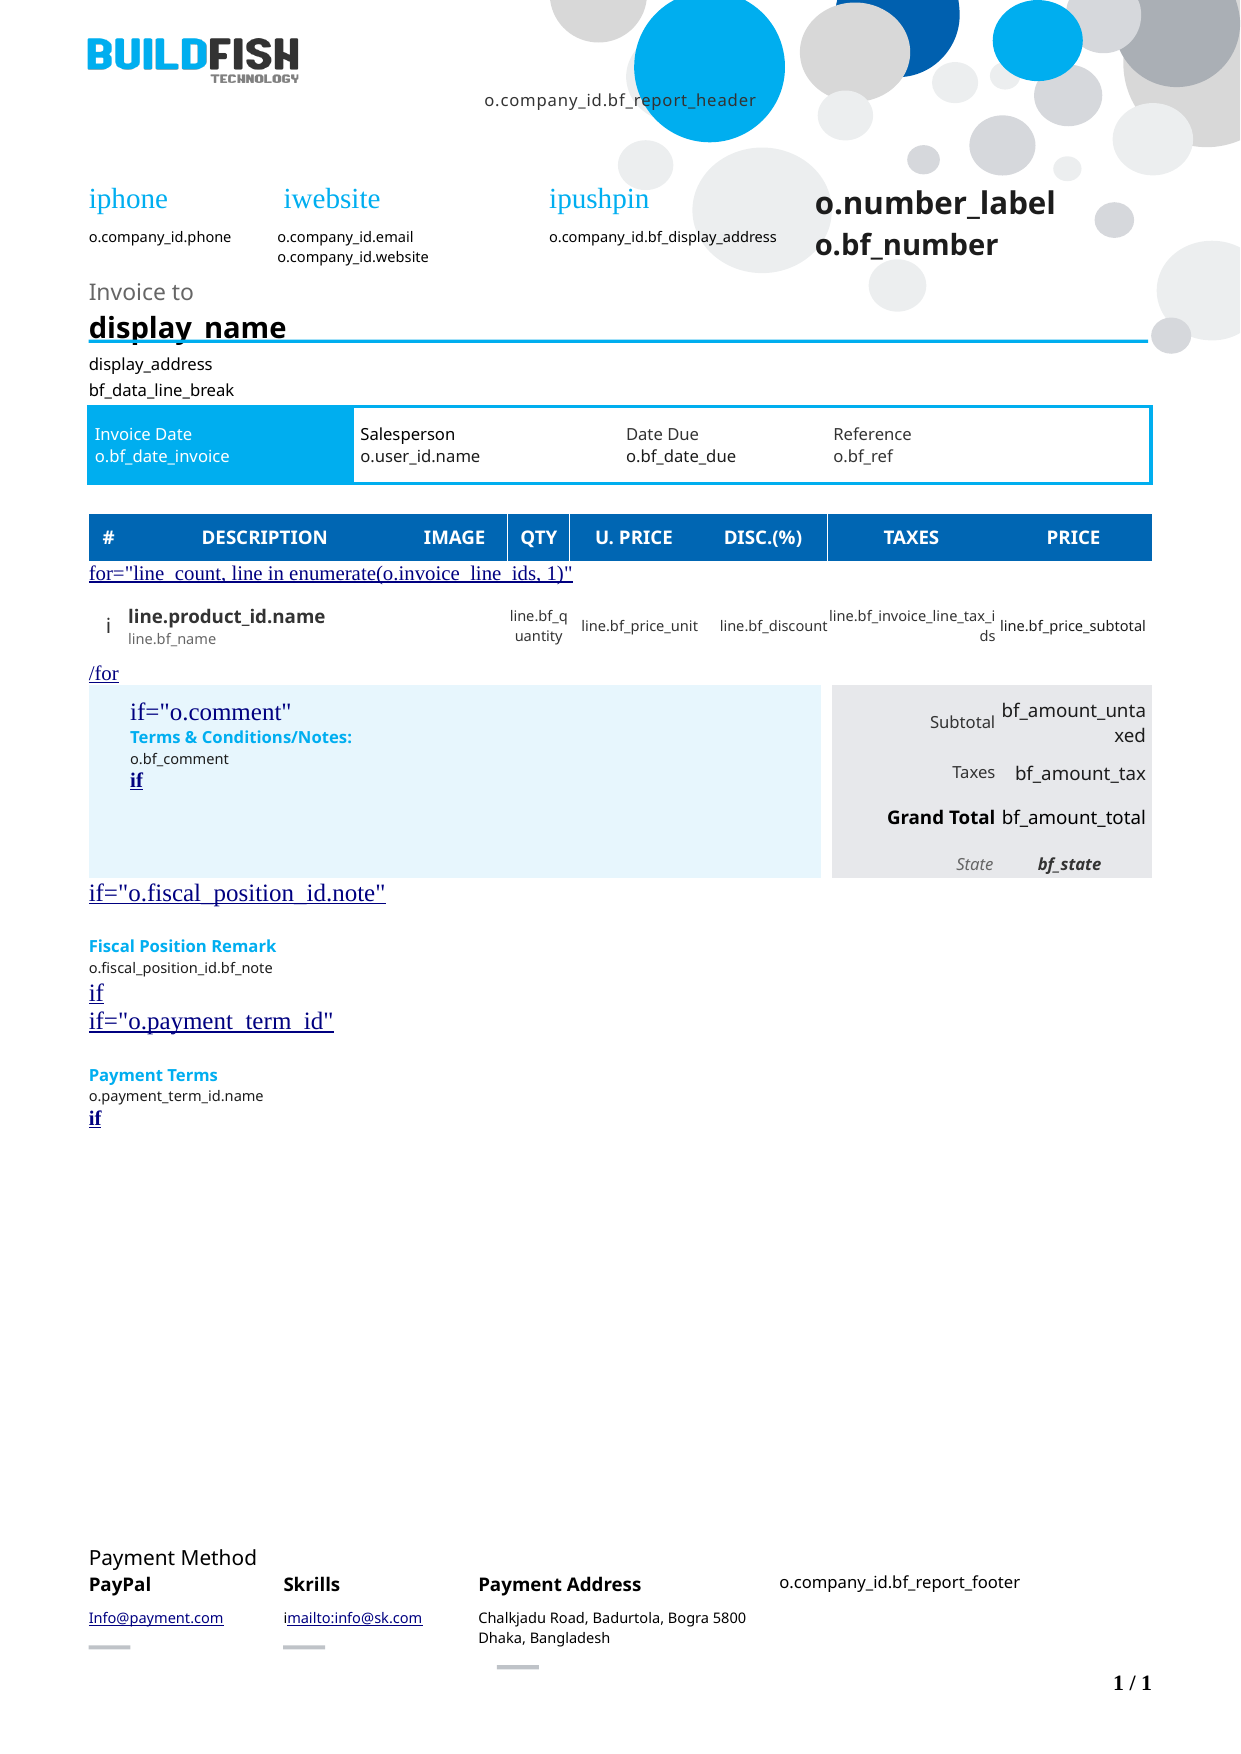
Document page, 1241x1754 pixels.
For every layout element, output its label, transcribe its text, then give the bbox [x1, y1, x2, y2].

table_cell bf_amount_total [995, 785, 1152, 838]
table_cell Subtotal [832, 685, 995, 748]
picture [191, 45, 197, 63]
table_cell bf_state [995, 838, 1152, 878]
text bf_data_line_break [88, 379, 1152, 402]
table_cell line.bf_discount [698, 585, 827, 661]
text if="o.fiscal_position_id.note" [88, 878, 1152, 907]
table_header iphone [89, 170, 277, 215]
table_cell /for [89, 661, 1152, 685]
table_cell [821, 685, 832, 878]
table_header DESCRIPTION [128, 514, 401, 561]
table_header QTY [508, 514, 569, 561]
table_cell o.company_id.phone [89, 215, 277, 276]
text o.payment_term_id.name [88, 1086, 1152, 1106]
table_header Reference o.bf_ref [827, 408, 1149, 482]
table_cell i [89, 585, 128, 661]
text display_address [88, 353, 1152, 376]
table_cell bf_amount_tax [995, 748, 1152, 785]
table_cell o.company_id.email o.company_id.website [277, 215, 549, 276]
table_header IMAGE [401, 514, 507, 561]
table_cell line.bf_invoice_line_tax_ids [828, 585, 995, 661]
table_header Salesperson o.user_id.name [354, 408, 620, 482]
table_cell [401, 585, 507, 661]
table_header PRICE [995, 514, 1152, 561]
text [916, 276, 1152, 307]
table_cell line.bf_price_unit [570, 585, 698, 661]
picture [124, 38, 131, 63]
table_cell line.product_id.name line.bf_name [128, 585, 401, 661]
table_cell line.bf_quantity [508, 585, 569, 661]
table_header TAXES [828, 514, 995, 561]
table_header o.number_label o.bf_number [815, 170, 1152, 276]
table_cell bf_amount_untaxed [995, 685, 1152, 748]
table_cell Taxes [832, 748, 995, 785]
text Invoice to [88, 276, 879, 307]
table_header Invoice Date o.bf_date_invoice [90, 408, 354, 482]
table_header Date Due o.bf_date_due [620, 408, 827, 482]
text if [88, 978, 1152, 1006]
picture [87, 38, 299, 83]
table_cell State [832, 838, 995, 878]
text Fiscal Position Remark [88, 935, 1152, 958]
table_cell for="line_count, line in enumerate(o.invoice_line_ids, 1)" [89, 561, 1152, 585]
text if [88, 1106, 1152, 1130]
table_header DISC.(%) [698, 514, 827, 561]
table_cell line.bf_price_subtotal [995, 585, 1152, 661]
picture [96, 45, 103, 51]
table_header iwebsite [277, 170, 549, 215]
table_header # [89, 514, 128, 561]
text o.fiscal_position_id.bf_note [88, 958, 1152, 978]
table_cell Grand Total [832, 785, 995, 838]
table_header ipushpin [549, 170, 707, 215]
text display_name [88, 307, 1152, 347]
text if="o.payment_term_id" [88, 1006, 1152, 1035]
table_header U. PRICE [570, 514, 698, 561]
table_cell o.company_id.bf_display_address [549, 215, 814, 276]
text Payment Terms [88, 1063, 1152, 1086]
table_cell if="o.comment" Terms & Conditions/Notes: o.bf_comment if [89, 685, 821, 878]
